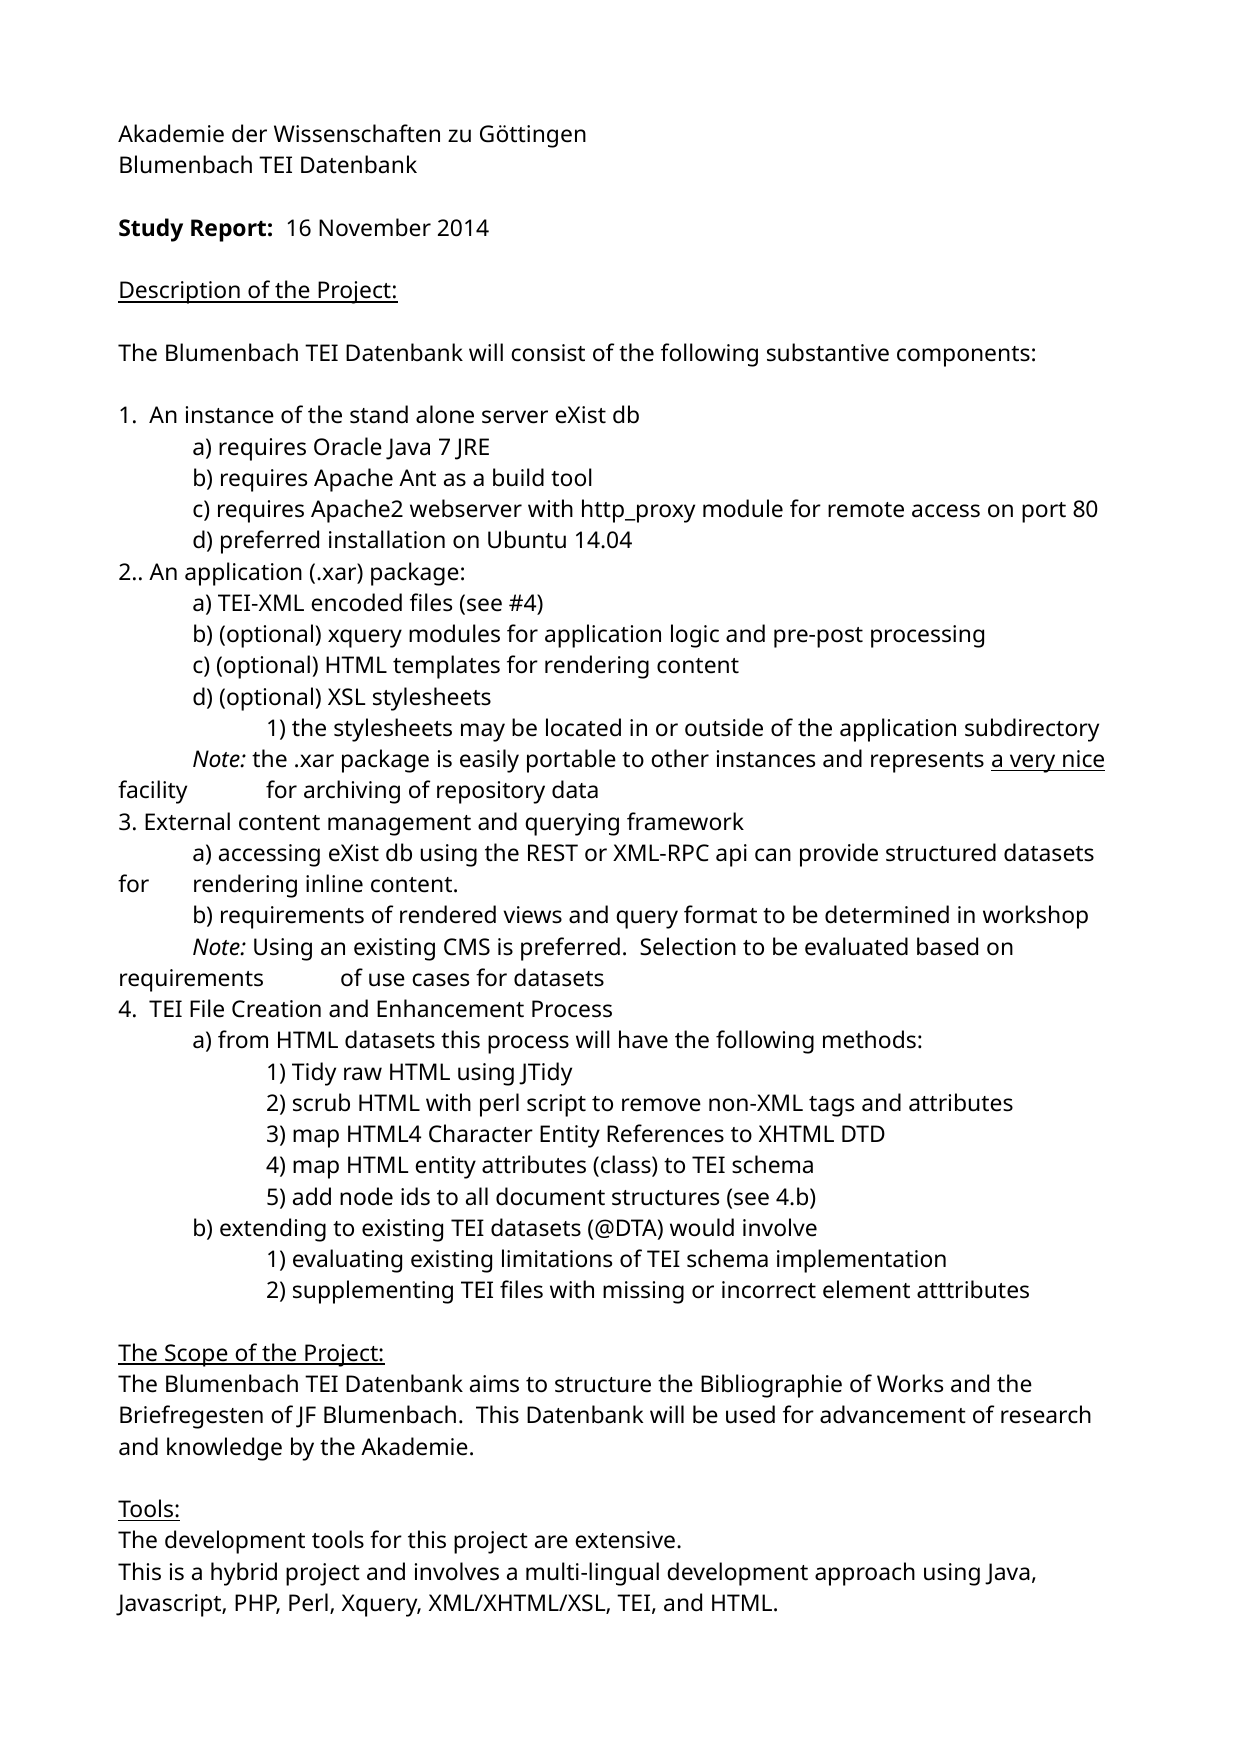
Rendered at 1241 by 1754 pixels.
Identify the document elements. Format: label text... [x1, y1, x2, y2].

text b) requires Apache Ant as a build tool [118, 462, 1122, 493]
text 4. TEI File Creation and Enhancement Process [118, 993, 1122, 1024]
text c) requires Apache2 webserver with http_proxy module for remote access on port 80 [118, 493, 1122, 524]
text Study Report: 16 November 2014 [118, 212, 1122, 243]
text a) requires Oracle Java 7 JRE [118, 431, 1122, 462]
text 2.. An application (.xar) package: [118, 556, 1122, 587]
text The development tools for this project are extensive. [118, 1524, 1122, 1556]
text b) extending to existing TEI datasets (@DTA) would involve [118, 1212, 1122, 1243]
text b) requirements of rendered views and query format to be determined in workshop [118, 899, 1122, 931]
text Tools: [118, 1493, 1122, 1524]
text 1) Tidy raw HTML using JTidy [118, 1056, 1122, 1087]
text 4) map HTML entity attributes (class) to TEI schema [118, 1149, 1122, 1181]
text Description of the Project: [118, 274, 1122, 306]
text 1) evaluating existing limitations of TEI schema implementation [118, 1243, 1122, 1274]
text a) from HTML datasets this process will have the following methods: [118, 1024, 1122, 1056]
text The Blumenbach TEI Datenbank aims to structure the Bibliographie of Works and the Briefregesten of JF Blumenbach. This Datenbank will be used for advancement of research and knowledge by the Akademie. [118, 1368, 1122, 1462]
text a) accessing eXist db using the REST or XML-RPC api can provide structured datasets for rendering inline content. [118, 837, 1122, 899]
text Note: Using an existing CMS is preferred. Selection to be evaluated based on requirements of use cases for datasets [118, 931, 1122, 993]
text 2) supplementing TEI files with missing or incorrect element atttributes [118, 1274, 1122, 1306]
text b) (optional) xquery modules for application logic and pre-post processing [118, 618, 1122, 649]
text 1. An instance of the stand alone server eXist db [118, 399, 1122, 431]
text 1) the stylesheets may be located in or outside of the application subdirectory [118, 712, 1122, 743]
text Blumenbach TEI Datenbank [118, 149, 1122, 181]
text 2) scrub HTML with perl script to remove non-XML tags and attributes [118, 1087, 1122, 1118]
text a) TEI-XML encoded files (see #4) [118, 587, 1122, 618]
text The Blumenbach TEI Datenbank will consist of the following substantive components: [118, 337, 1122, 368]
text This is a hybrid project and involves a multi-lingual development approach using Java, Javascript, PHP, Perl, Xquery, XML/XHTML/XSL, TEI, and HTML. [118, 1556, 1122, 1618]
text Note: the .xar package is easily portable to other instances and represents a very nice facility for archiving of repository data [118, 743, 1122, 806]
text 3. External content management and querying framework [118, 806, 1122, 837]
text 3) map HTML4 Character Entity References to XHTML DTD [118, 1118, 1122, 1149]
text c) (optional) HTML templates for rendering content [118, 649, 1122, 681]
text d) (optional) XSL stylesheets [118, 681, 1122, 712]
text Akademie der Wissenschaften zu Göttingen [118, 118, 1122, 149]
text The Scope of the Project: [118, 1337, 1122, 1368]
text d) preferred installation on Ubuntu 14.04 [118, 524, 1122, 556]
text 5) add node ids to all document structures (see 4.b) [118, 1181, 1122, 1212]
